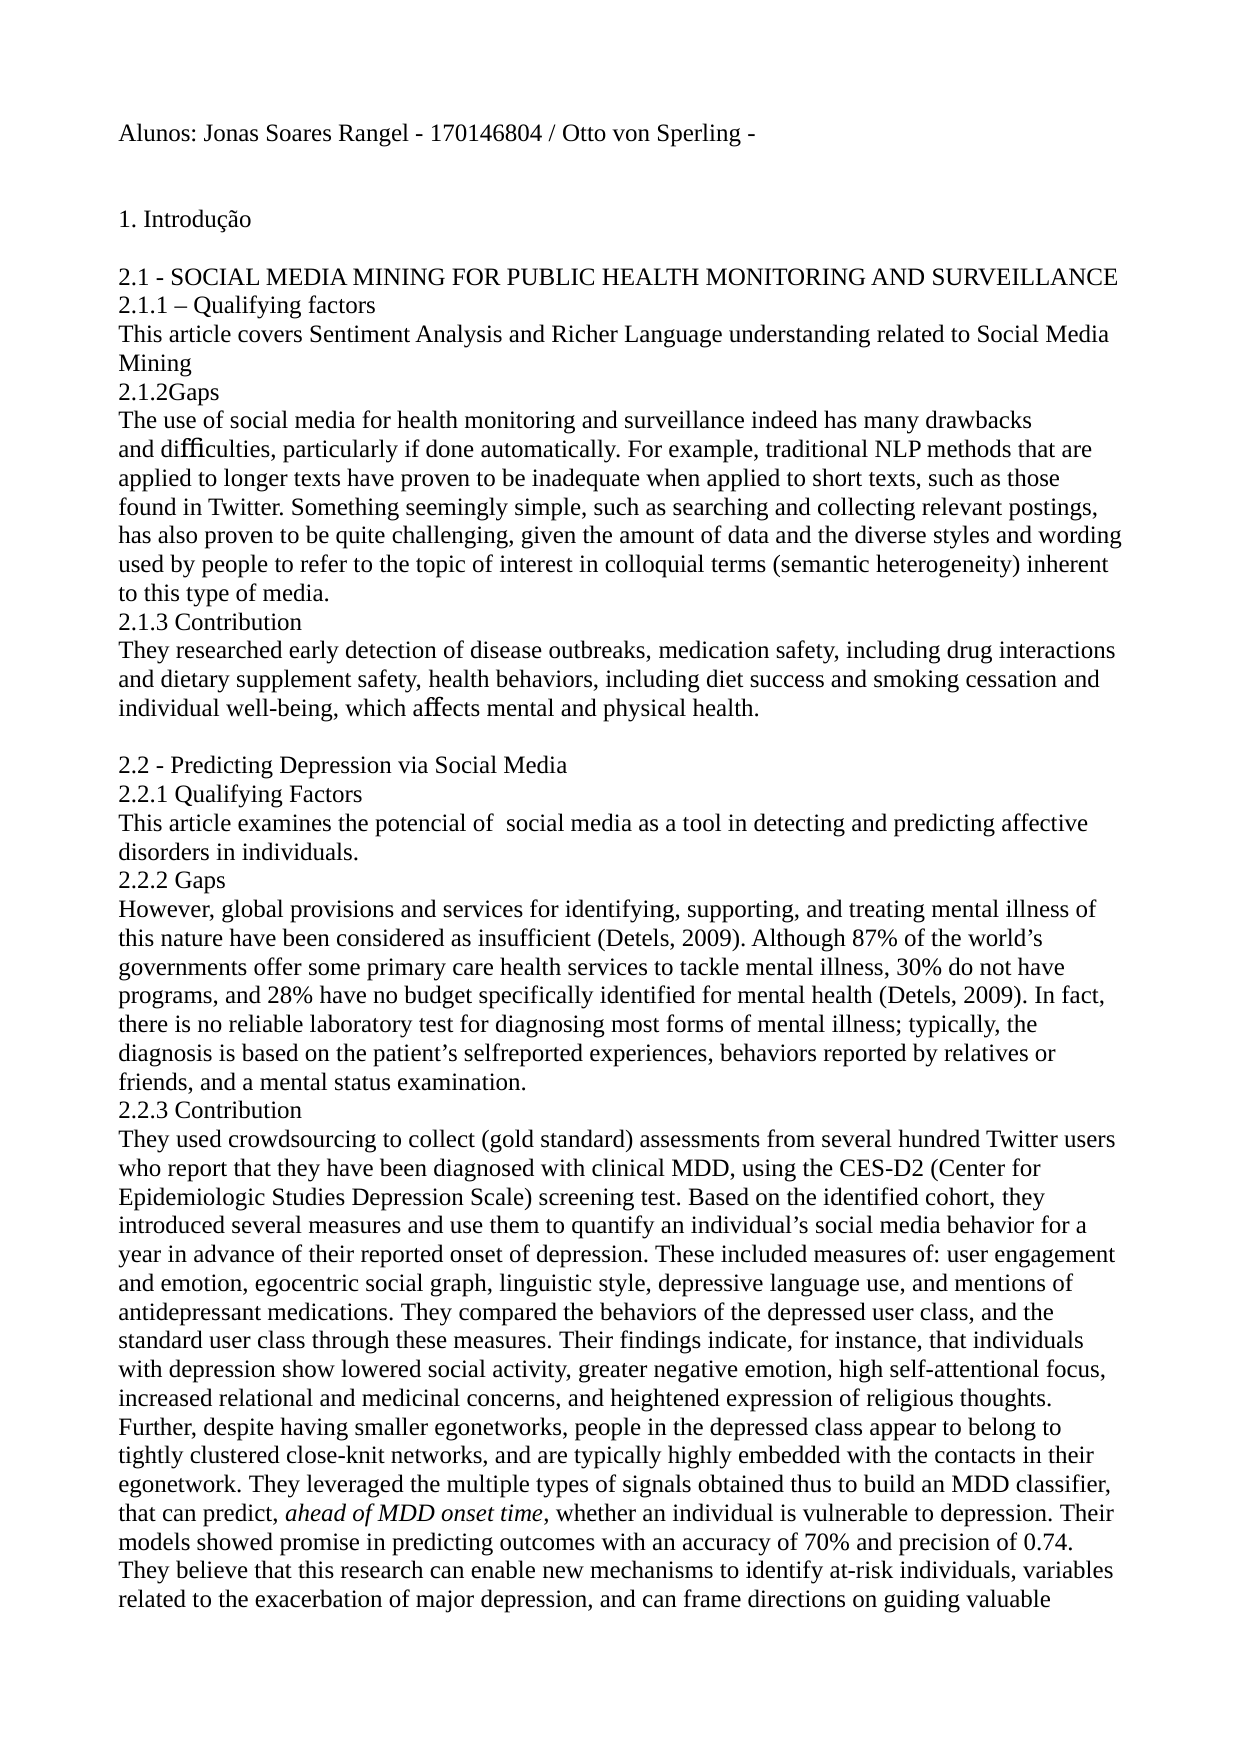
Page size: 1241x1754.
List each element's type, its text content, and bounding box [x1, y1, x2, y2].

text 2.1.1 – Qualifying factors [118, 291, 1122, 319]
text 2.2.3 Contribution [118, 1096, 1122, 1124]
text and diﬃculties, particularly if done automatically. For example, traditional NLP methods that are applied to longer texts have proven to be inadequate when applied to short texts, such as those found in Twitter. Something seemingly simple, such as searching and collecting relevant postings, has also proven to be quite challenging, given the amount of data and the diverse styles and wording used by people to refer to the topic of interest in colloquial terms (semantic heterogeneity) inherent to this type of media. [118, 434, 1122, 607]
text 2.1 - SOCIAL MEDIA MINING FOR PUBLIC HEALTH MONITORING AND SURVEILLANCE [118, 262, 1122, 291]
text The use of social media for health monitoring and surveillance indeed has many drawbacks [118, 406, 1122, 434]
text They researched early detection of disease outbreaks, medication safety, including drug interactions and dietary supplement safety, health behaviors, including diet success and smoking cessation and individual well-being, which aﬀects mental and physical health. [118, 636, 1122, 722]
text 1. Introdução [118, 204, 1122, 233]
text 2.1.2Gaps [118, 377, 1122, 406]
text 2.2.2 Gaps [118, 866, 1122, 894]
text This article examines the potencial of social media as a tool in detecting and predicting affective disorders in individuals. [118, 808, 1122, 866]
text However, global provisions and services for identifying, supporting, and treating mental illness of this nature have been considered as insufficient (Detels, 2009). Although 87% of the world’s governments offer some primary care health services to tackle mental illness, 30% do not have programs, and 28% have no budget specifically identified for mental health (Detels, 2009). In fact, there is no reliable laboratory test for diagnosing most forms of mental illness; typically, the diagnosis is based on the patient’s selfreported experiences, behaviors reported by relatives or friends, and a mental status examination. [118, 894, 1122, 1096]
text They used crowdsourcing to collect (gold standard) assessments from several hundred Twitter users who report that they have been diagnosed with clinical MDD, using the CES-D2 (Center for Epidemiologic Studies Depression Scale) screening test. Based on the identified cohort, they introduced several measures and use them to quantify an individual’s social media behavior for a year in advance of their reported onset of depression. These included measures of: user engagement and emotion, egocentric social graph, linguistic style, depressive language use, and mentions of antidepressant medications. They compared the behaviors of the depressed user class, and the standard user class through these measures. Their findings indicate, for instance, that individuals with depression show lowered social activity, greater negative emotion, high self-attentional focus, increased relational and medicinal concerns, and heightened expression of religious thoughts. Further, despite having smaller egonetworks, people in the depressed class appear to belong to tightly clustered close-knit networks, and are typically highly embedded with the contacts in their egonetwork. They leveraged the multiple types of signals obtained thus to build an MDD classifier, that can predict, ahead of MDD onset time, whether an individual is vulnerable to depression. Their models showed promise in predicting outcomes with an accuracy of 70% and precision of 0.74. They believe that this research can enable new mechanisms to identify at-risk individuals, variables related to the exacerbation of major depression, and can frame directions on guiding valuable [118, 1124, 1122, 1613]
text 2.1.3 Contribution [118, 607, 1122, 636]
text Alunos: Jonas Soares Rangel - 170146804 / Otto von Sperling - [118, 118, 1122, 147]
text 2.2 - Predicting Depression via Social Media [118, 751, 1122, 779]
text 2.2.1 Qualifying Factors [118, 779, 1122, 808]
text This article covers Sentiment Analysis and Richer Language understanding related to Social Media Mining [118, 319, 1122, 377]
